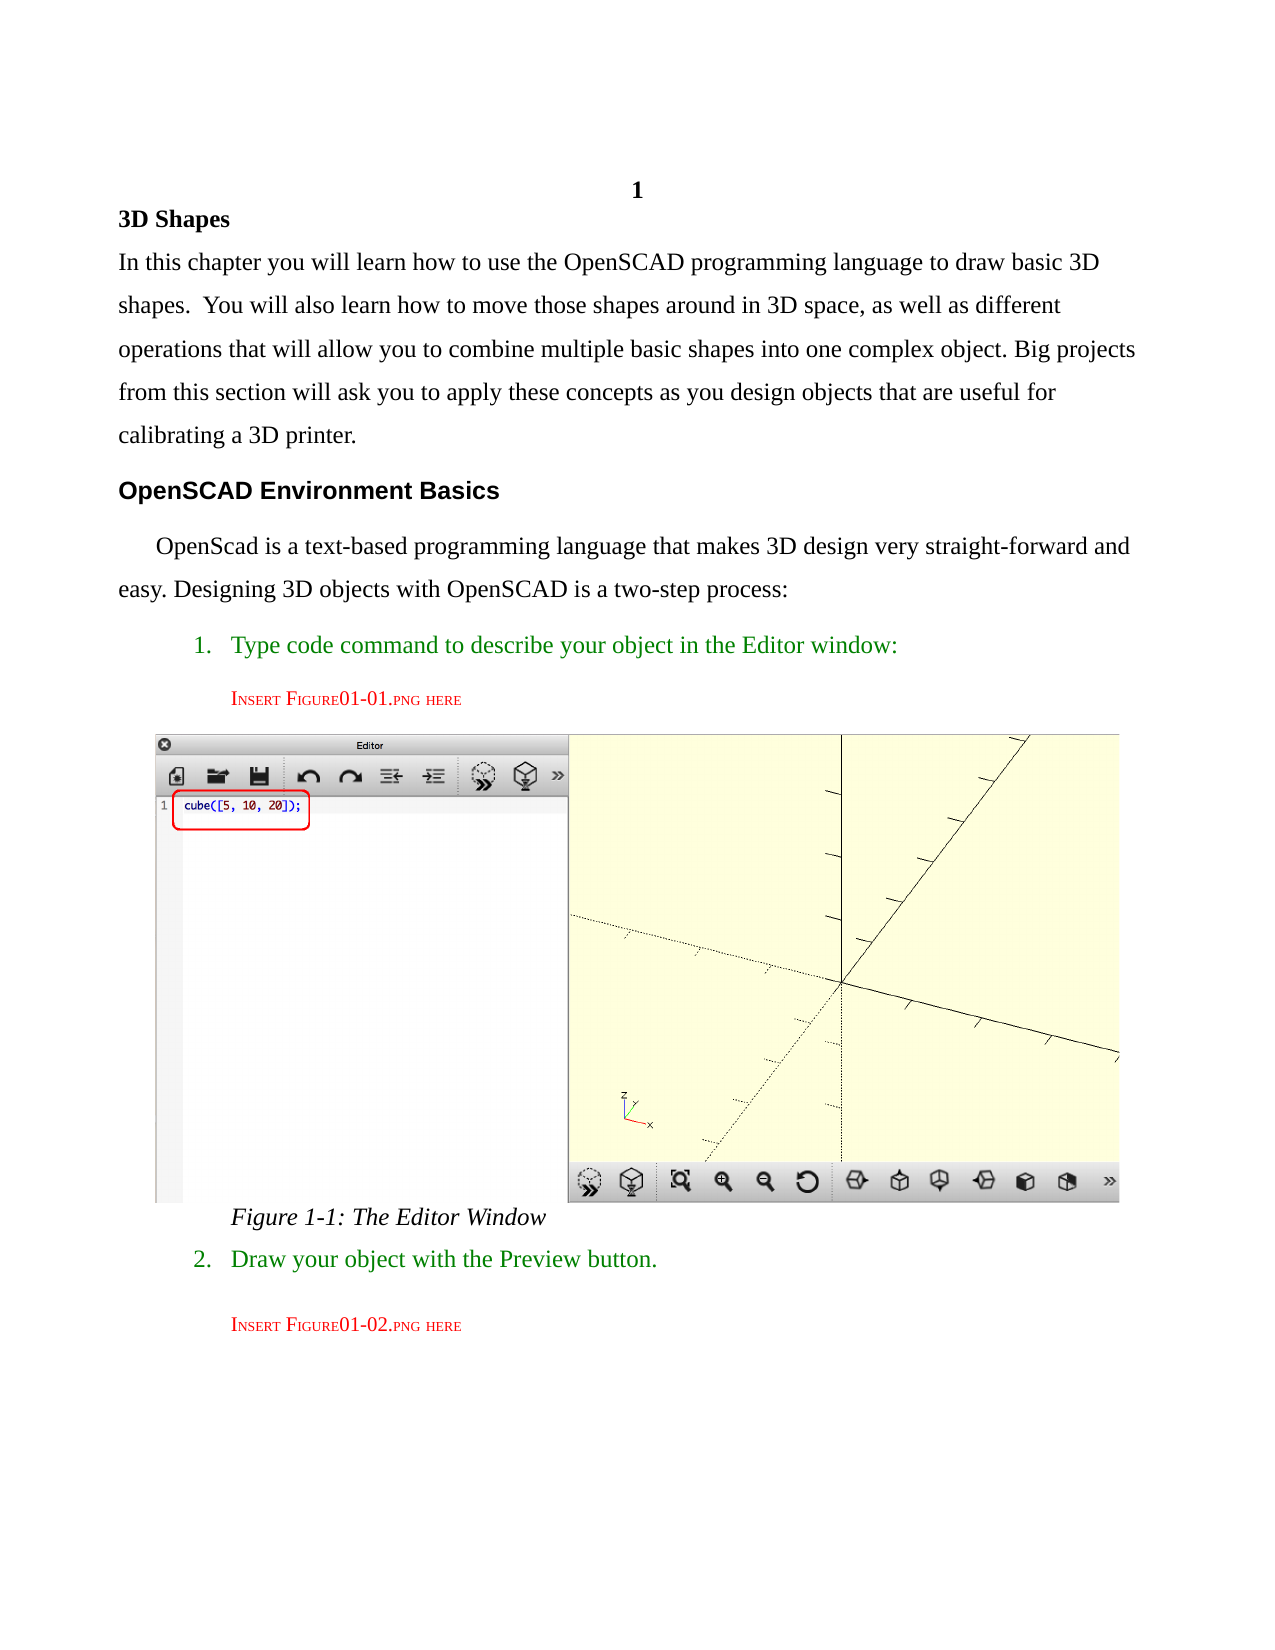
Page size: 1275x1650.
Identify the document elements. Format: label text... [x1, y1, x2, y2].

title 3D Shapes [118, 204, 1157, 233]
list Insert Figure01-01.png here [193, 686, 1157, 710]
text OpenScad is a text-based programming language that makes 3D design very straight-forward and easy. Designing 3D objects with OpenSCAD is a two-step process: [118, 531, 1157, 603]
list Insert Figure01-02.png here [193, 1312, 1157, 1336]
list Type code command to describe your object in the Editor window: [193, 630, 1157, 659]
text In this chapter you will learn how to use the OpenSCAD programming language to draw basic 3D shapes. You will also learn how to move those shapes around in 3D space, as well as different operations that will allow you to combine multiple basic shapes into one complex object. Big projects from this section will ask you to apply these concepts as you design objects that are useful for calibrating a 3D printer. [118, 247, 1157, 449]
subtitle OpenSCAD Environment Basics [118, 476, 1157, 504]
list Draw your object with the Preview button. [193, 1244, 1157, 1272]
picture [155, 734, 1120, 1203]
text 1 [118, 176, 1157, 204]
list Figure 1-1: The Editor Window [193, 747, 1157, 1231]
